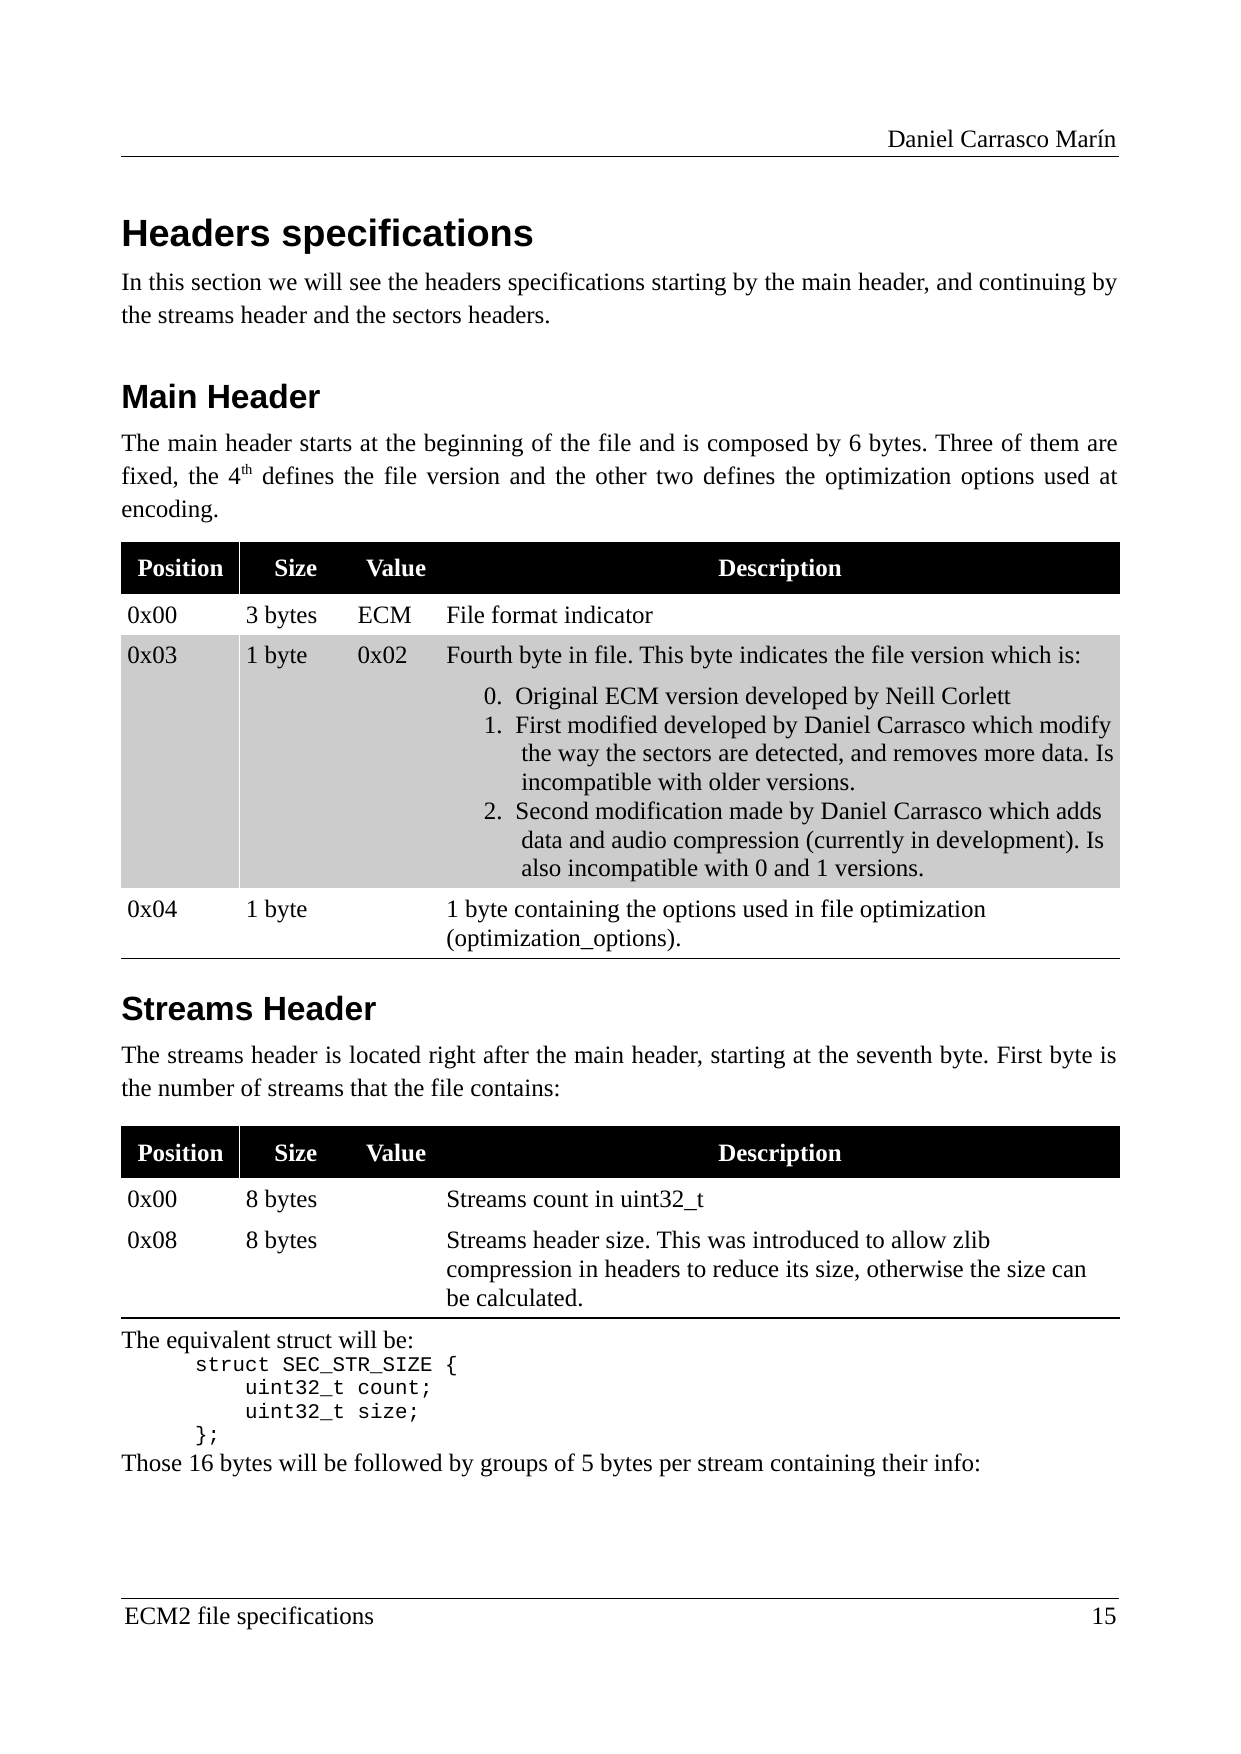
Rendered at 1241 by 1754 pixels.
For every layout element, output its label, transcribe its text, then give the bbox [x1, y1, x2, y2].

text uint32_t size; [195, 1401, 1119, 1424]
table_cell 0x02 [352, 635, 440, 888]
table_header Size [240, 1126, 352, 1178]
text uint32_t count; [195, 1377, 1119, 1401]
text The equivalent struct will be: [121, 1325, 1119, 1353]
text The main header starts at the beginning of the file and is composed by 6 bytes. Three of them are fixed, the 4th defines the file version and the other two defines the optimization options used at encoding. [121, 428, 1119, 523]
text The streams header is located right after the main header, starting at the seventh byte. First byte is the number of streams that the file contains: [121, 1040, 1119, 1101]
table_cell 1 byte [240, 888, 352, 958]
text Those 16 bytes will be followed by groups of 5 bytes per stream containing their info: [121, 1448, 1119, 1477]
table_cell Streams count in uint32_t [440, 1179, 1120, 1219]
table_cell 8 bytes [240, 1219, 352, 1317]
table_header Size [240, 542, 352, 594]
table_header Value [352, 542, 440, 594]
table_cell 0x00 [121, 1179, 239, 1219]
table_cell Streams header size. This was introduced to allow zlib compression in headers to reduce its size, otherwise the size can be calculated. [440, 1219, 1120, 1317]
table_cell [352, 1179, 440, 1219]
text struct SEC_STR_SIZE { [195, 1353, 1119, 1377]
subtitle Streams Header [121, 989, 1119, 1027]
table_cell 8 bytes [240, 1179, 352, 1219]
table_header Description [440, 1126, 1120, 1178]
table_cell [352, 888, 440, 958]
table_header Position [121, 1126, 239, 1178]
subtitle Headers specifications [121, 211, 1119, 254]
table_cell 1 byte [240, 635, 352, 888]
table_header Value [352, 1126, 440, 1178]
table_cell File format indicator [440, 594, 1120, 634]
text In this section we will see the headers specifications starting by the main header, and continuing by the streams header and the sectors headers. [121, 267, 1119, 328]
table_header Description [440, 542, 1120, 594]
table_cell 1 byte containing the options used in file optimization (optimization_options). [440, 888, 1120, 958]
table_cell Fourth byte in file. This byte indicates the file version which is: Original ECM version developed by Neill Corlett First modified developed by Daniel Carrasco which modify the way the sectors are detected, and removes more data. Is incompatible with older versions. Second modification made by Daniel Carrasco which adds data and audio compression (currently in development). Is also incompatible with 0 and 1 versions. [440, 635, 1120, 888]
subtitle Main Header [121, 377, 1119, 416]
table_cell ECM [352, 594, 440, 634]
text }; [195, 1424, 1119, 1448]
table_cell 0x08 [121, 1219, 239, 1317]
table_cell [352, 1219, 440, 1317]
table_cell 0x04 [121, 888, 239, 958]
table_cell 3 bytes [240, 594, 352, 634]
table_header Position [121, 542, 239, 594]
table_cell 0x03 [121, 635, 239, 888]
table_cell 0x00 [121, 594, 239, 634]
